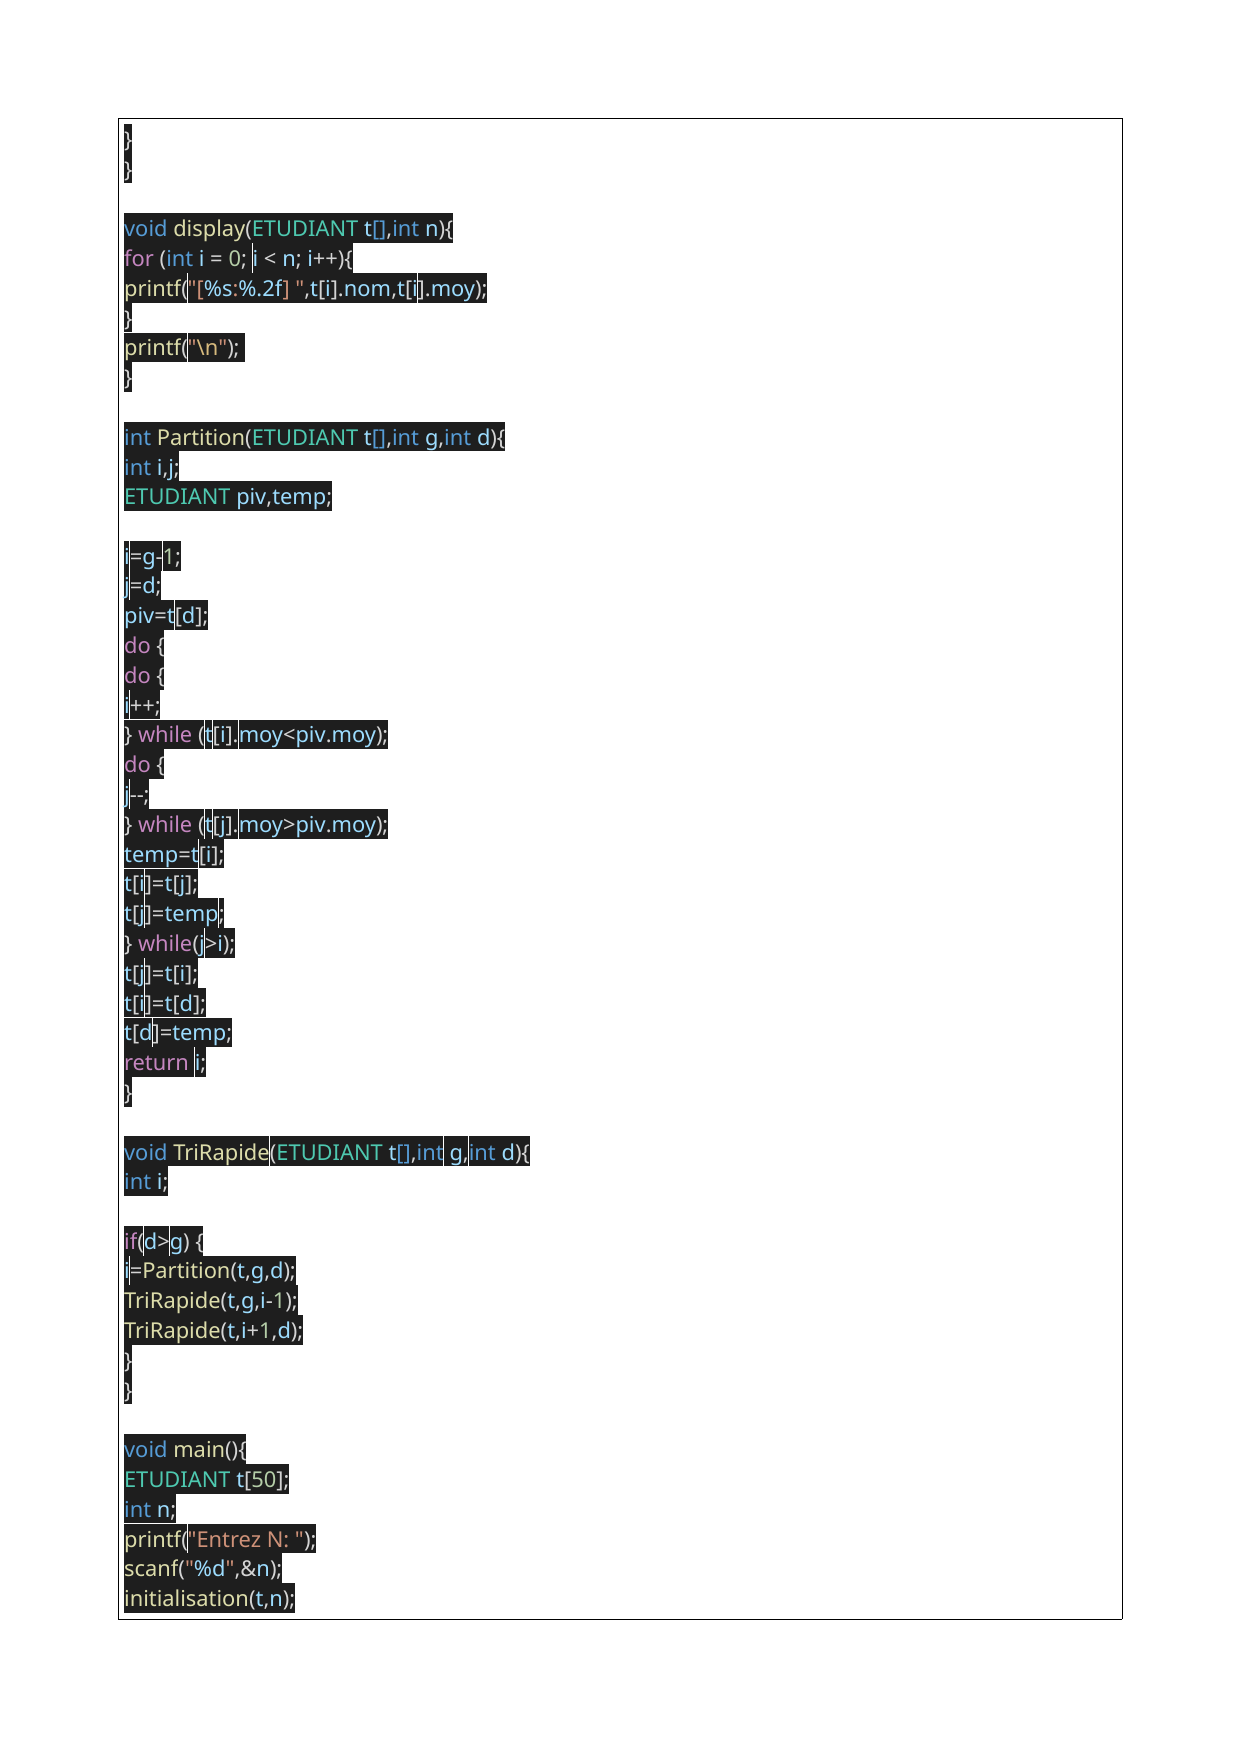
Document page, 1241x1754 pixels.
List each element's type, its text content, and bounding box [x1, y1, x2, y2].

table_header } } void display(ETUDIANT t[],int n){ for (int i = 0; i < n; i++){ printf("[%s:%.2f] ",t[i].nom,t[i].moy); } printf("\n"); } int Partition(ETUDIANT t[],int g,int d){ int i,j; ETUDIANT piv,temp; i=g-1; j=d; piv=t[d]; do { do { i++; } while (t[i].moy<piv.moy); do { j--; } while (t[j].moy>piv.moy); temp=t[i]; t[i]=t[j]; t[j]=temp; } while(j>i); t[j]=t[i]; t[i]=t[d]; t[d]=temp; return i; } void TriRapide(ETUDIANT t[],int g,int d){ int i; if(d>g) { i=Partition(t,g,d); TriRapide(t,g,i-1); TriRapide(t,i+1,d); } } void main(){ ETUDIANT t[50]; int n; printf("Entrez N: "); scanf("%d",&n); initialisation(t,n); [119, 119, 1122, 1619]
